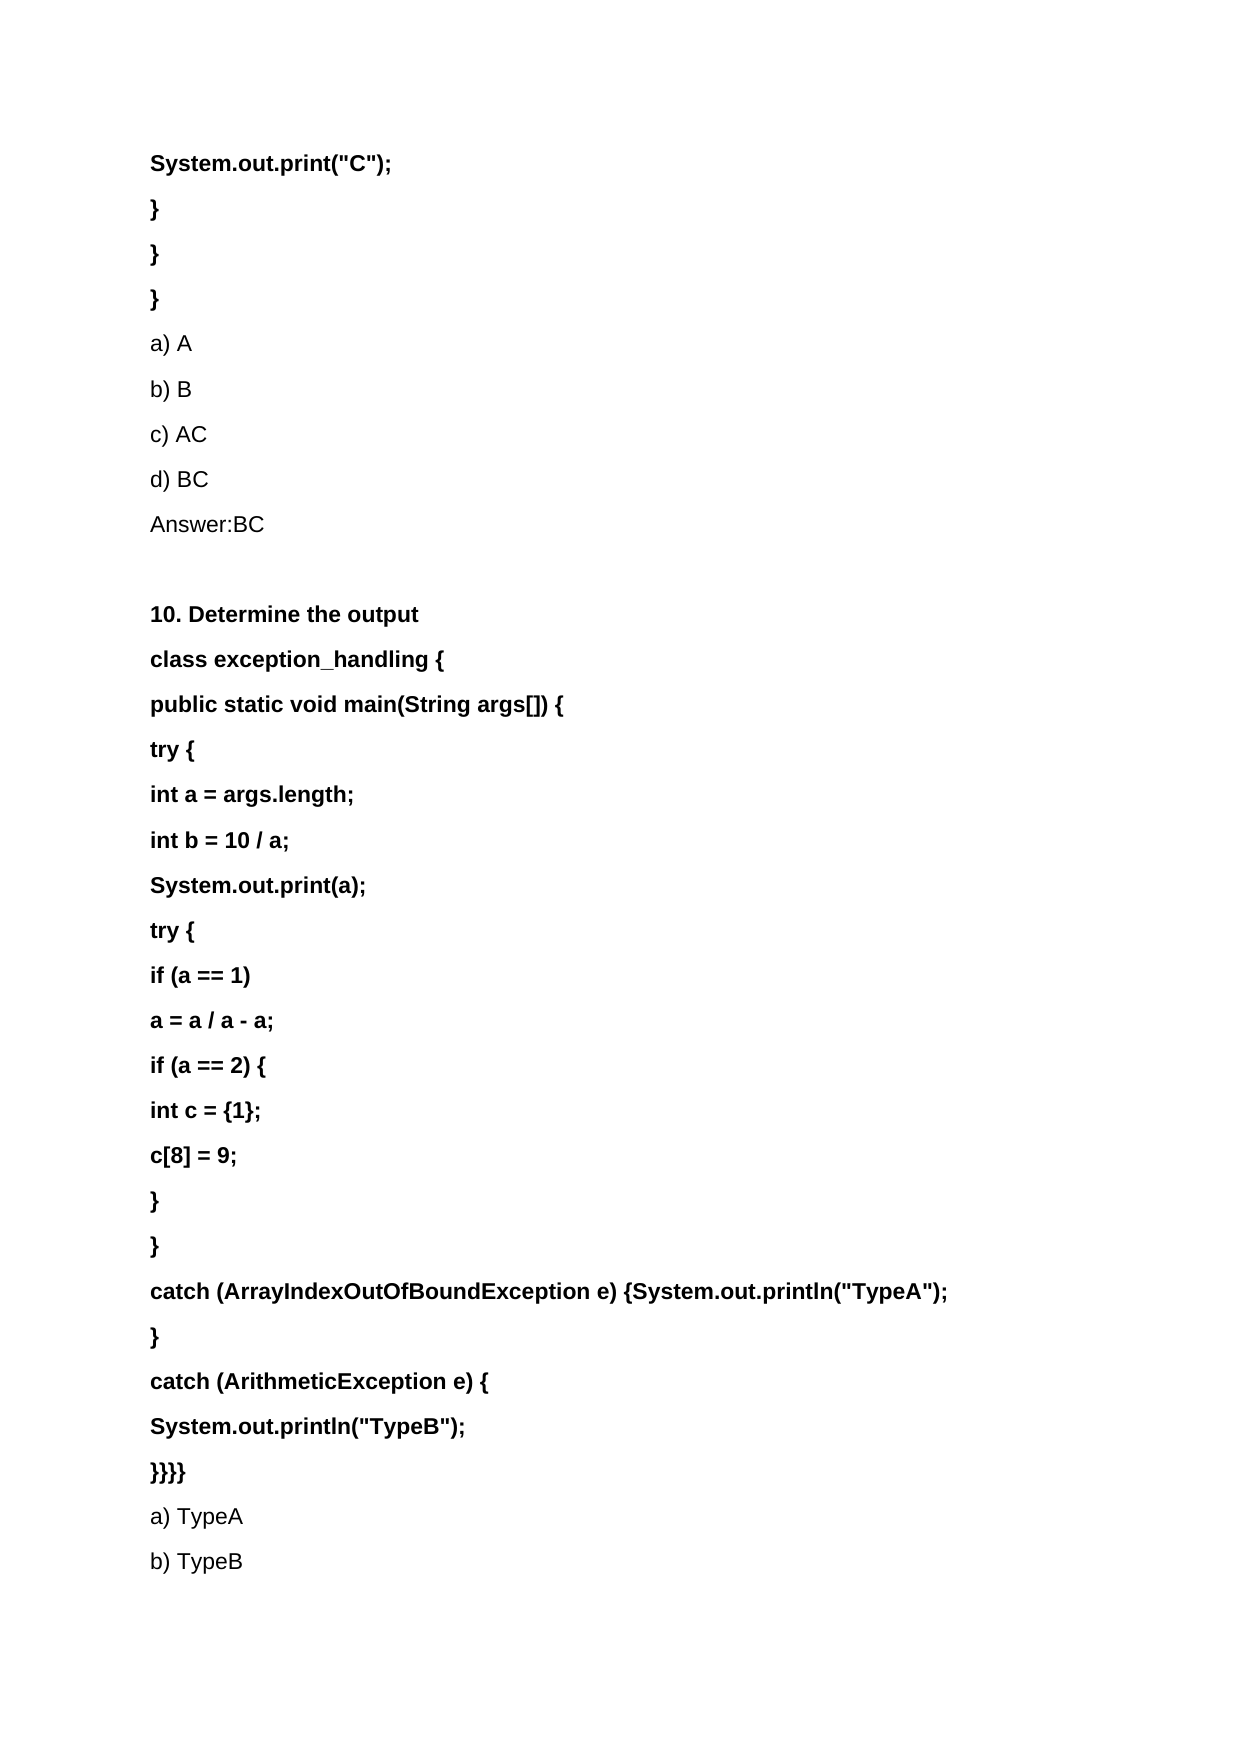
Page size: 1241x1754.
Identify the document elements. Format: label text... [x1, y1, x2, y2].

text } [150, 285, 1090, 312]
text } [150, 1187, 1090, 1214]
text int b = 10 / a; [150, 827, 1090, 853]
text if (a == 2) { [150, 1052, 1090, 1078]
text catch (ArithmeticException e) { [150, 1368, 1090, 1394]
text System.out.print("C"); [150, 150, 1090, 176]
text class exception_handling { [150, 646, 1090, 672]
text System.out.println("TypeB"); [150, 1413, 1090, 1439]
text a) TypeA [150, 1503, 1090, 1529]
text }}}} [150, 1458, 1090, 1484]
text 10. Determine the output [150, 601, 1090, 627]
text b) TypeB [150, 1548, 1090, 1574]
text d) BC [150, 466, 1090, 492]
text public static void main(String args[]) { [150, 691, 1090, 718]
text a = a / a - a; [150, 1007, 1090, 1033]
text } [150, 240, 1090, 267]
text c) AC [150, 421, 1090, 447]
text System.out.print(a); [150, 872, 1090, 898]
text } [150, 195, 1090, 221]
text } [150, 1323, 1090, 1349]
text } [150, 1232, 1090, 1259]
text Answer:BC [150, 511, 1090, 537]
text a) A [150, 330, 1090, 357]
text b) B [150, 376, 1090, 402]
text int c = {1}; [150, 1097, 1090, 1123]
text int a = args.length; [150, 781, 1090, 808]
text if (a == 1) [150, 962, 1090, 988]
text catch (ArrayIndexOutOfBoundException e) {System.out.println("TypeA"); [150, 1278, 1090, 1304]
text c[8] = 9; [150, 1142, 1090, 1169]
text try { [150, 917, 1090, 943]
text try { [150, 736, 1090, 763]
